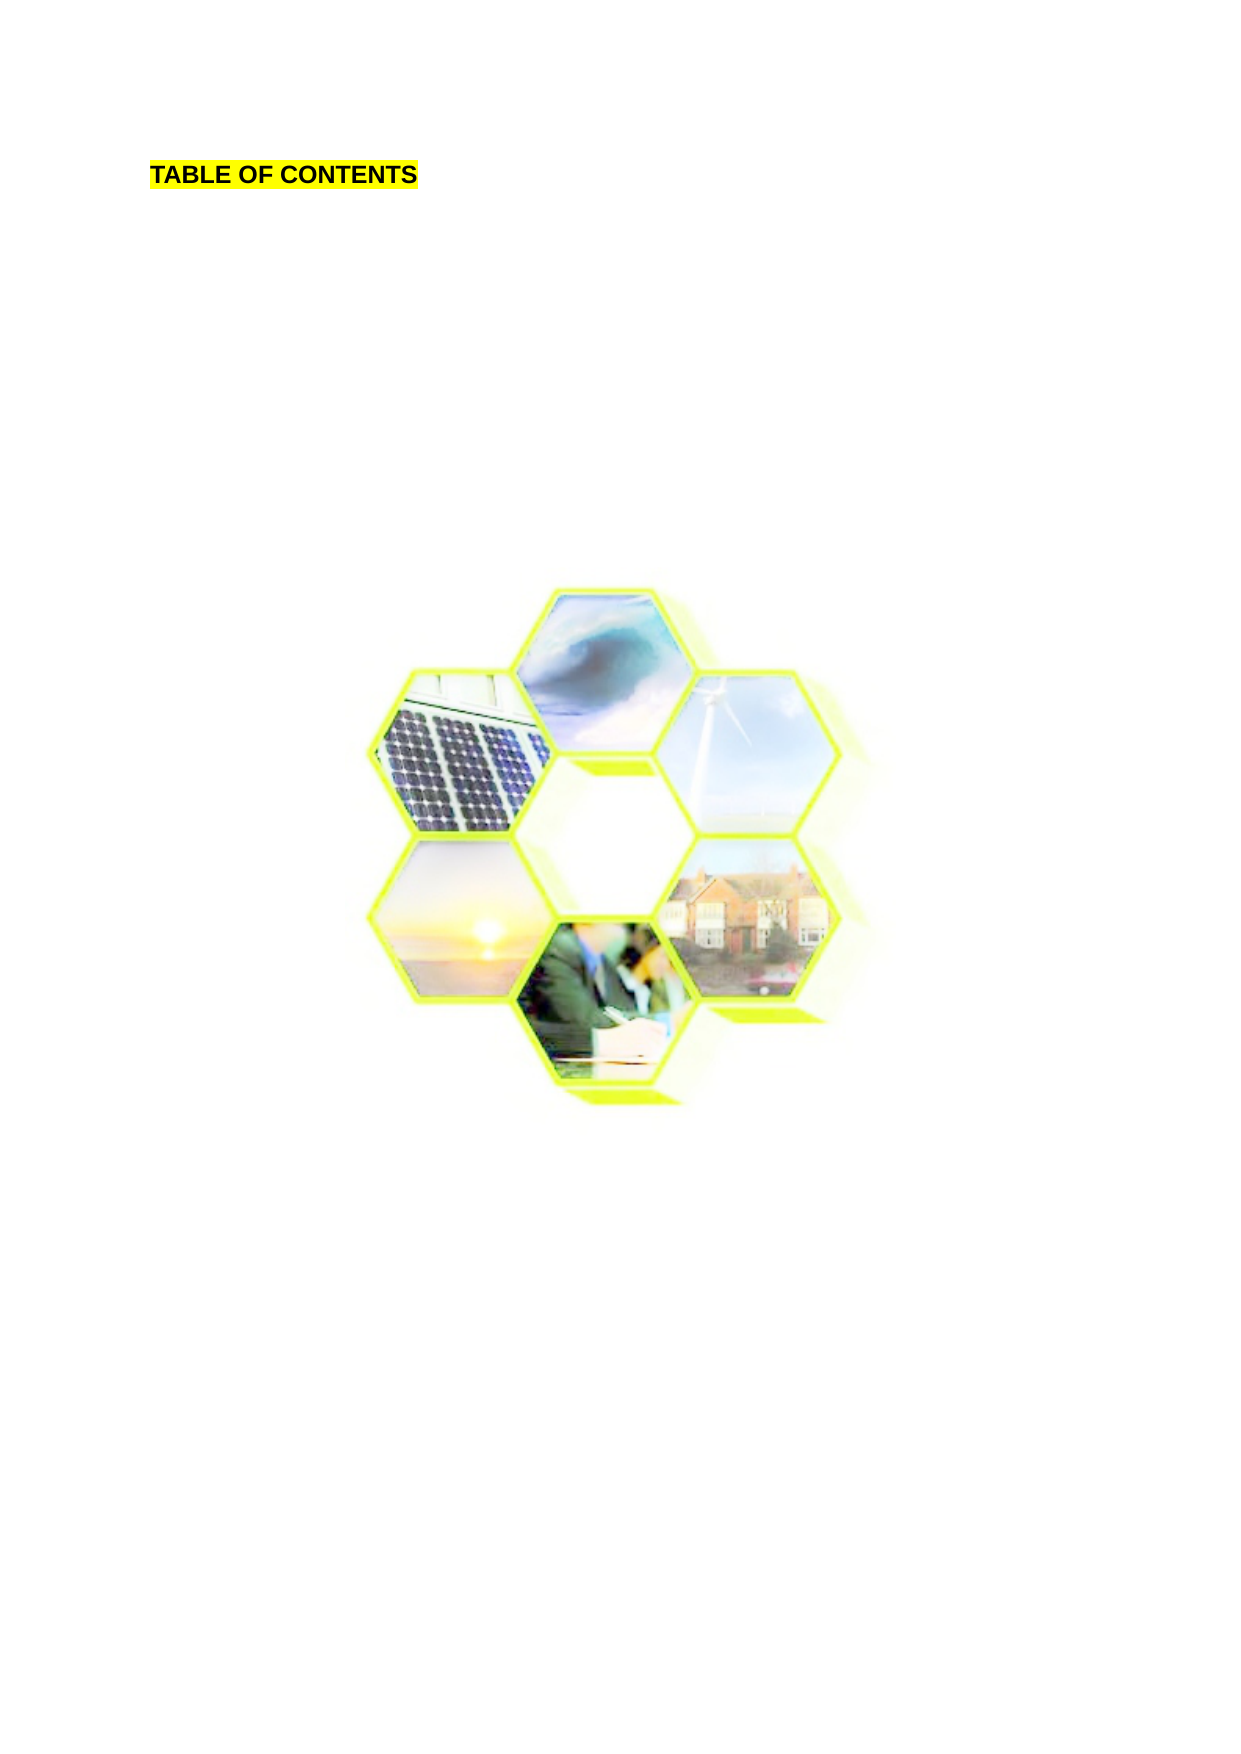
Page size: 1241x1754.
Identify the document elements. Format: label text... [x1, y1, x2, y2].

picture [345, 567, 896, 1140]
text TABLE OF CONTENTS [150, 160, 1091, 189]
